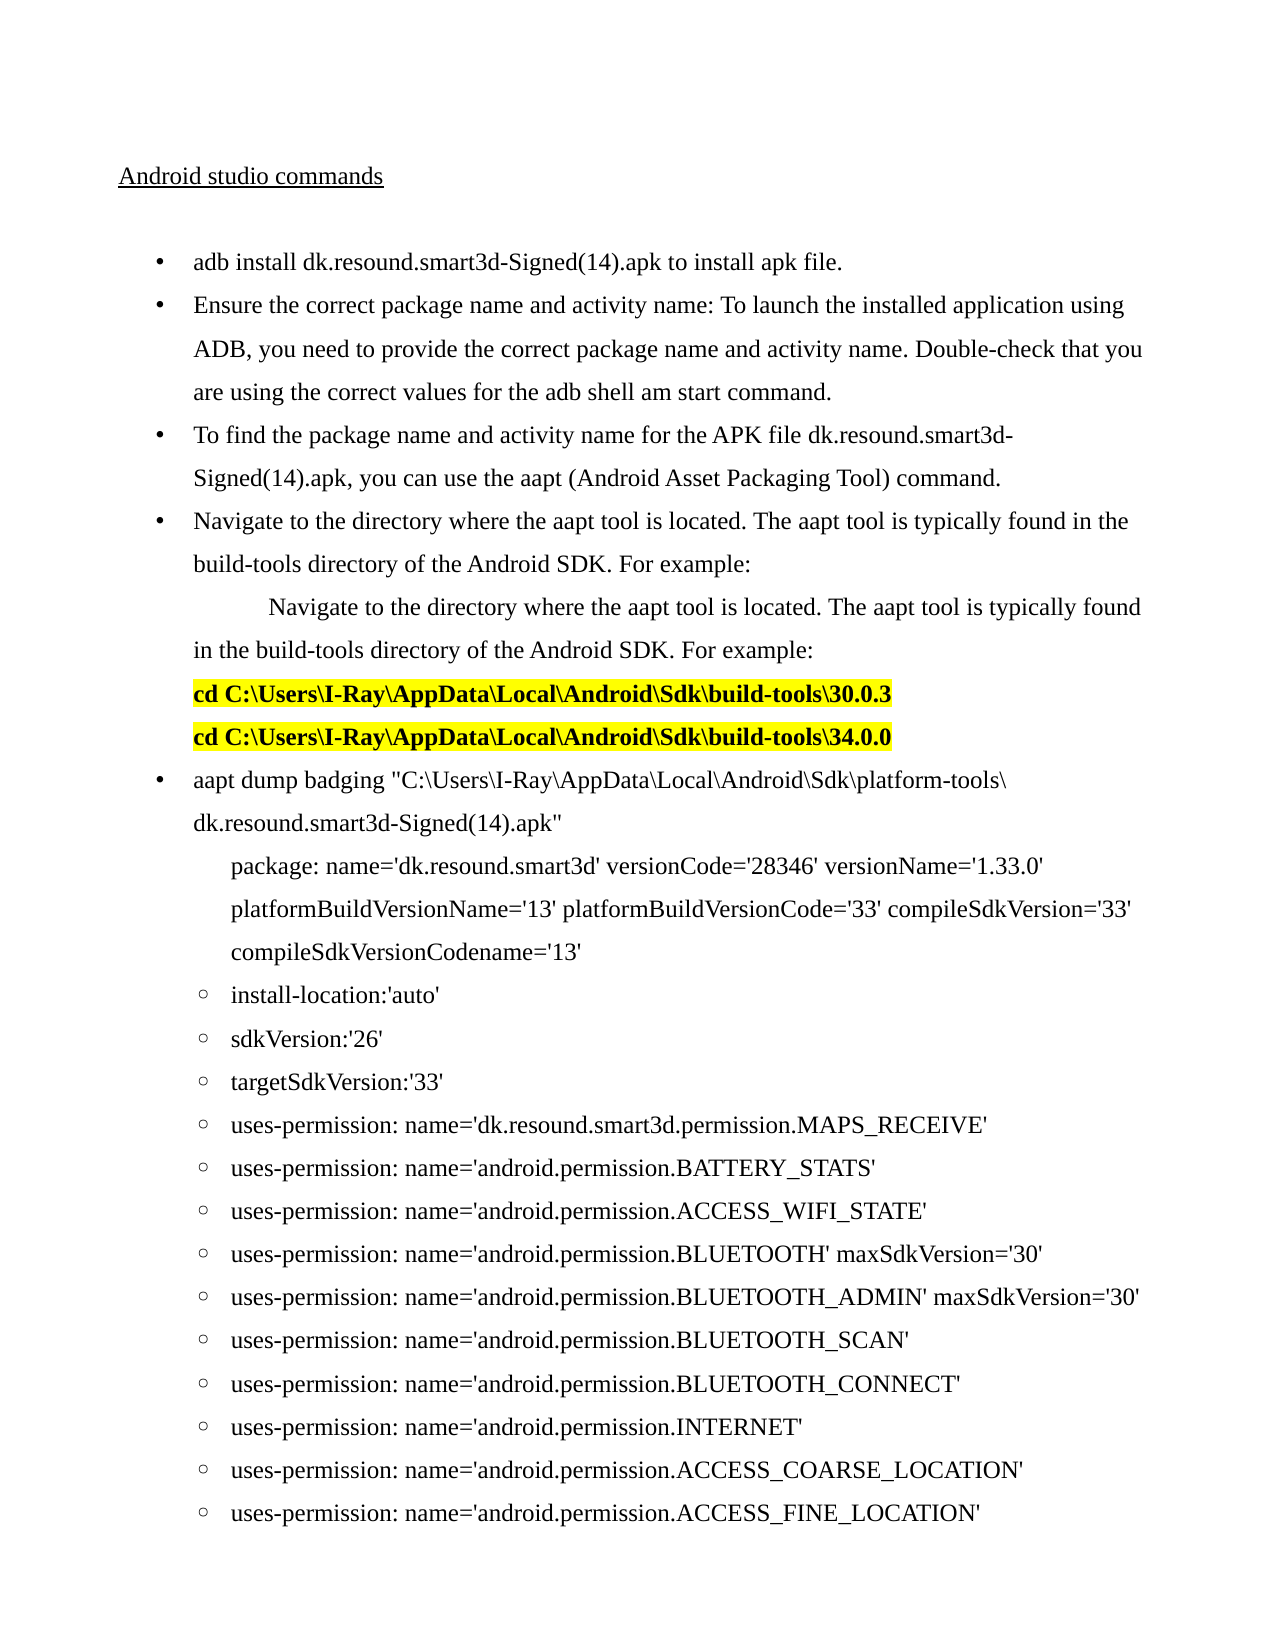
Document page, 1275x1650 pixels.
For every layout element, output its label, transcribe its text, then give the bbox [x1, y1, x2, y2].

list uses-permission: name='android.permission.ACCESS_WIFI_STATE' [193, 1196, 1157, 1225]
list uses-permission: name='android.permission.BLUETOOTH_SCAN' [193, 1326, 1157, 1354]
list cd C:\Users\I-Ray\AppData\Local\Android\Sdk\build-tools\34.0.0 [156, 722, 1157, 751]
list uses-permission: name='android.permission.BATTERY_STATS' [193, 1153, 1157, 1182]
list package: name='dk.resound.smart3d' versionCode='28346' versionName='1.33.0' platformBuildVersionName='13' platformBuildVersionCode='33' compileSdkVersion='33' compileSdkVersionCodename='13' [193, 851, 1157, 966]
list uses-permission: name='android.permission.BLUETOOTH' maxSdkVersion='30' [193, 1239, 1157, 1268]
list install-location:'auto' [193, 981, 1157, 1009]
list To find the package name and activity name for the APK file dk.resound.smart3d-Signed(14).apk, you can use the aapt (Android Asset Packaging Tool) command. [156, 420, 1157, 492]
list uses-permission: name='android.permission.INTERNET' [193, 1412, 1157, 1441]
list Navigate to the directory where the aapt tool is located. The aapt tool is typically found in the build-tools directory of the Android SDK. For example: [156, 592, 1157, 664]
text Android studio commands [118, 161, 1157, 190]
list uses-permission: name='android.permission.BLUETOOTH_ADMIN' maxSdkVersion='30' [193, 1282, 1157, 1311]
list targetSdkVersion:'33' [193, 1067, 1157, 1096]
list aapt dump badging "C:\Users\I-Ray\AppData\Local\Android\Sdk\platform-tools\dk.resound.smart3d-Signed(14).apk" [156, 765, 1157, 837]
list cd C:\Users\I-Ray\AppData\Local\Android\Sdk\build-tools\30.0.3 [156, 679, 1157, 707]
list uses-permission: name='android.permission.ACCESS_FINE_LOCATION' [193, 1498, 1157, 1527]
list sdkVersion:'26' [193, 1024, 1157, 1052]
list Navigate to the directory where the aapt tool is located. The aapt tool is typically found in the build-tools directory of the Android SDK. For example: [156, 506, 1157, 578]
list uses-permission: name='android.permission.ACCESS_COARSE_LOCATION' [193, 1455, 1157, 1484]
list adb install dk.resound.smart3d-Signed(14).apk to install apk file. [156, 247, 1157, 276]
list Ensure the correct package name and activity name: To launch the installed application using ADB, you need to provide the correct package name and activity name. Double-check that you are using the correct values for the adb shell am start command. [156, 291, 1157, 406]
list uses-permission: name='android.permission.BLUETOOTH_CONNECT' [193, 1369, 1157, 1397]
list uses-permission: name='dk.resound.smart3d.permission.MAPS_RECEIVE' [193, 1110, 1157, 1139]
